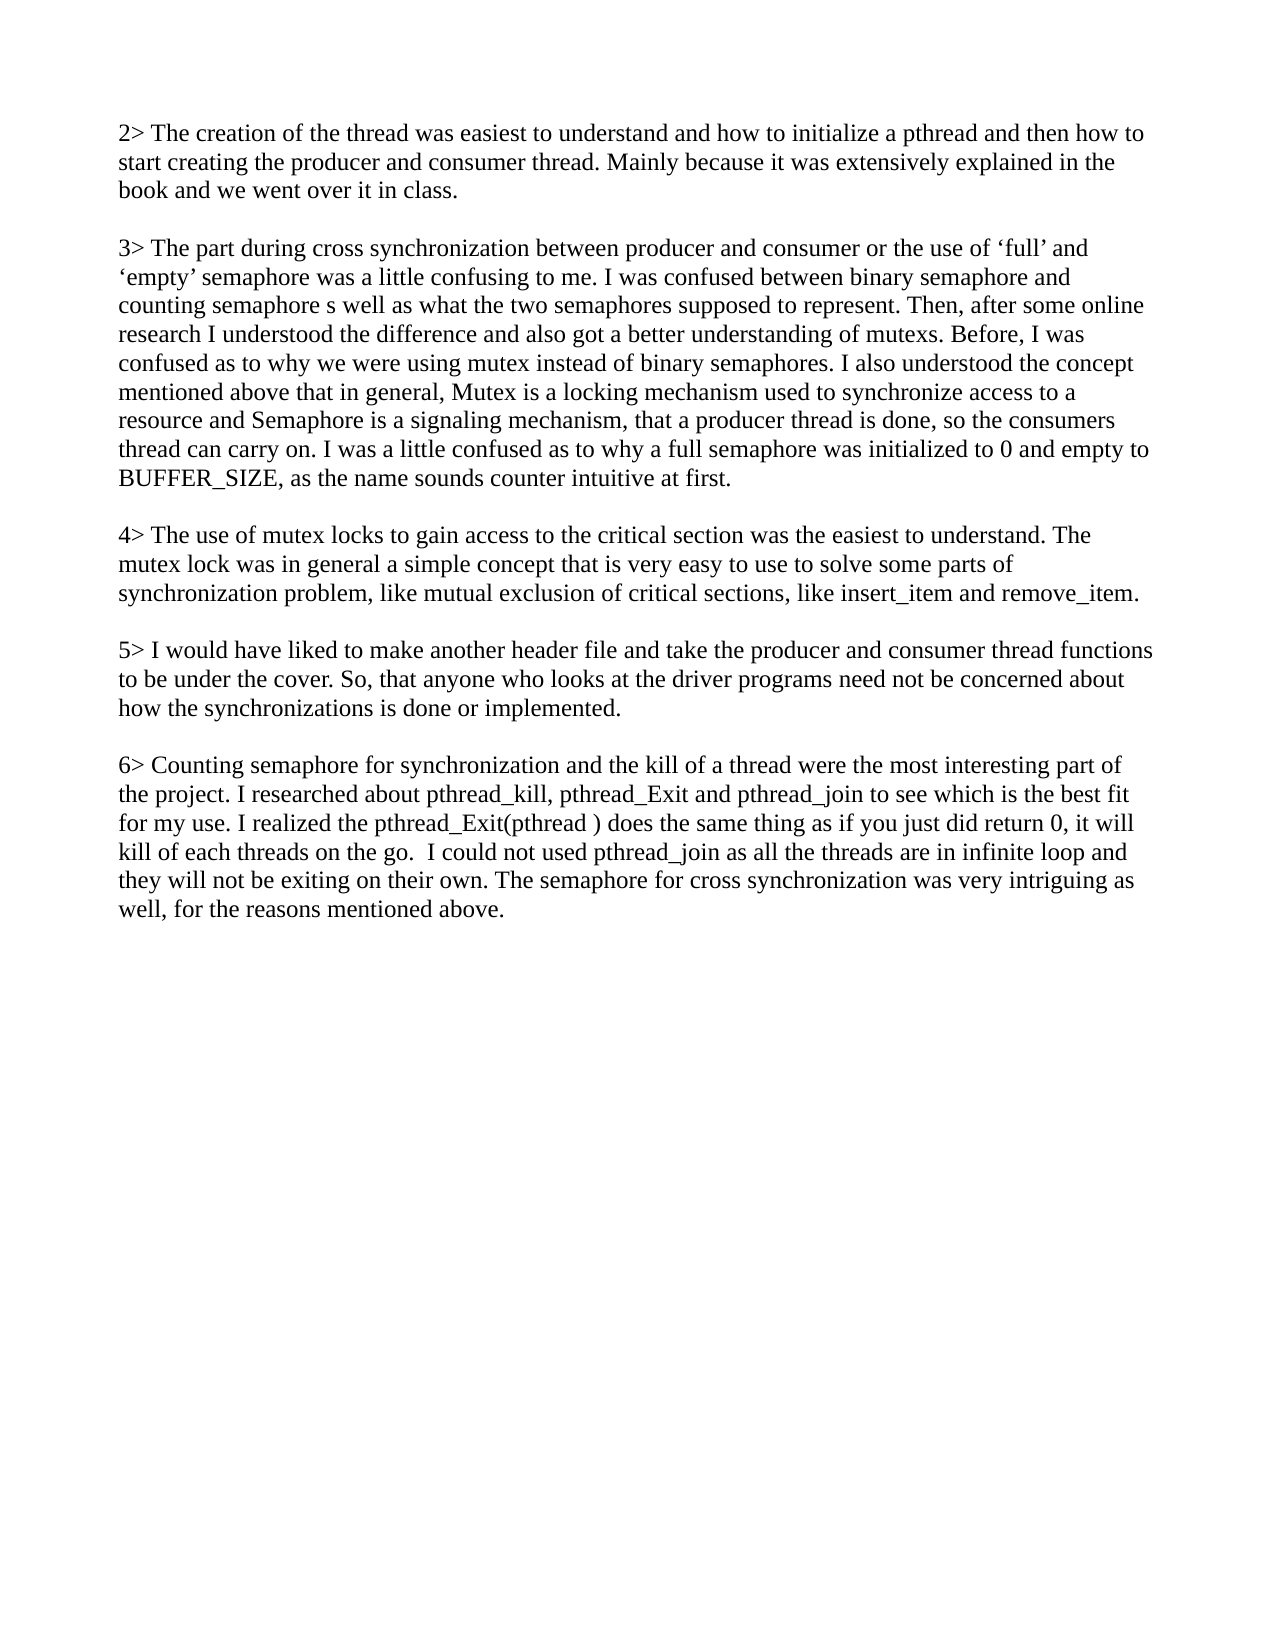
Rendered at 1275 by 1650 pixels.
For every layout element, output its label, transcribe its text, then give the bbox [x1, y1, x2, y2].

text 2> The creation of the thread was easiest to understand and how to initialize a pthread and then how to start creating the producer and consumer thread. Mainly because it was extensively explained in the book and we went over it in class. [118, 118, 1157, 204]
text 4> The use of mutex locks to gain access to the critical section was the easiest to understand. The mutex lock was in general a simple concept that is very easy to use to solve some parts of synchronization problem, like mutual exclusion of critical sections, like insert_item and remove_item. [118, 521, 1157, 607]
text 3> The part during cross synchronization between producer and consumer or the use of ‘full’ and ‘empty’ semaphore was a little confusing to me. I was confused between binary semaphore and counting semaphore s well as what the two semaphores supposed to represent. Then, after some online research I understood the difference and also got a better understanding of mutexs. Before, I was confused as to why we were using mutex instead of binary semaphores. I also understood the concept mentioned above that in general, Mutex is a locking mechanism used to synchronize access to a resource and Semaphore is a signaling mechanism, that a producer thread is done, so the consumers thread can carry on. I was a little confused as to why a full semaphore was initialized to 0 and empty to BUFFER_SIZE, as the name sounds counter intuitive at first. [118, 233, 1157, 492]
text 5> I would have liked to make another header file and take the producer and consumer thread functions to be under the cover. So, that anyone who looks at the driver programs need not be concerned about how the synchronizations is done or implemented. [118, 636, 1157, 722]
text 6> Counting semaphore for synchronization and the kill of a thread were the most interesting part of the project. I researched about pthread_kill, pthread_Exit and pthread_join to see which is the best fit for my use. I realized the pthread_Exit(pthread ) does the same thing as if you just did return 0, it will kill of each threads on the go. I could not used pthread_join as all the threads are in infinite loop and they will not be exiting on their own. The semaphore for cross synchronization was very intriguing as well, for the reasons mentioned above. [118, 751, 1157, 923]
